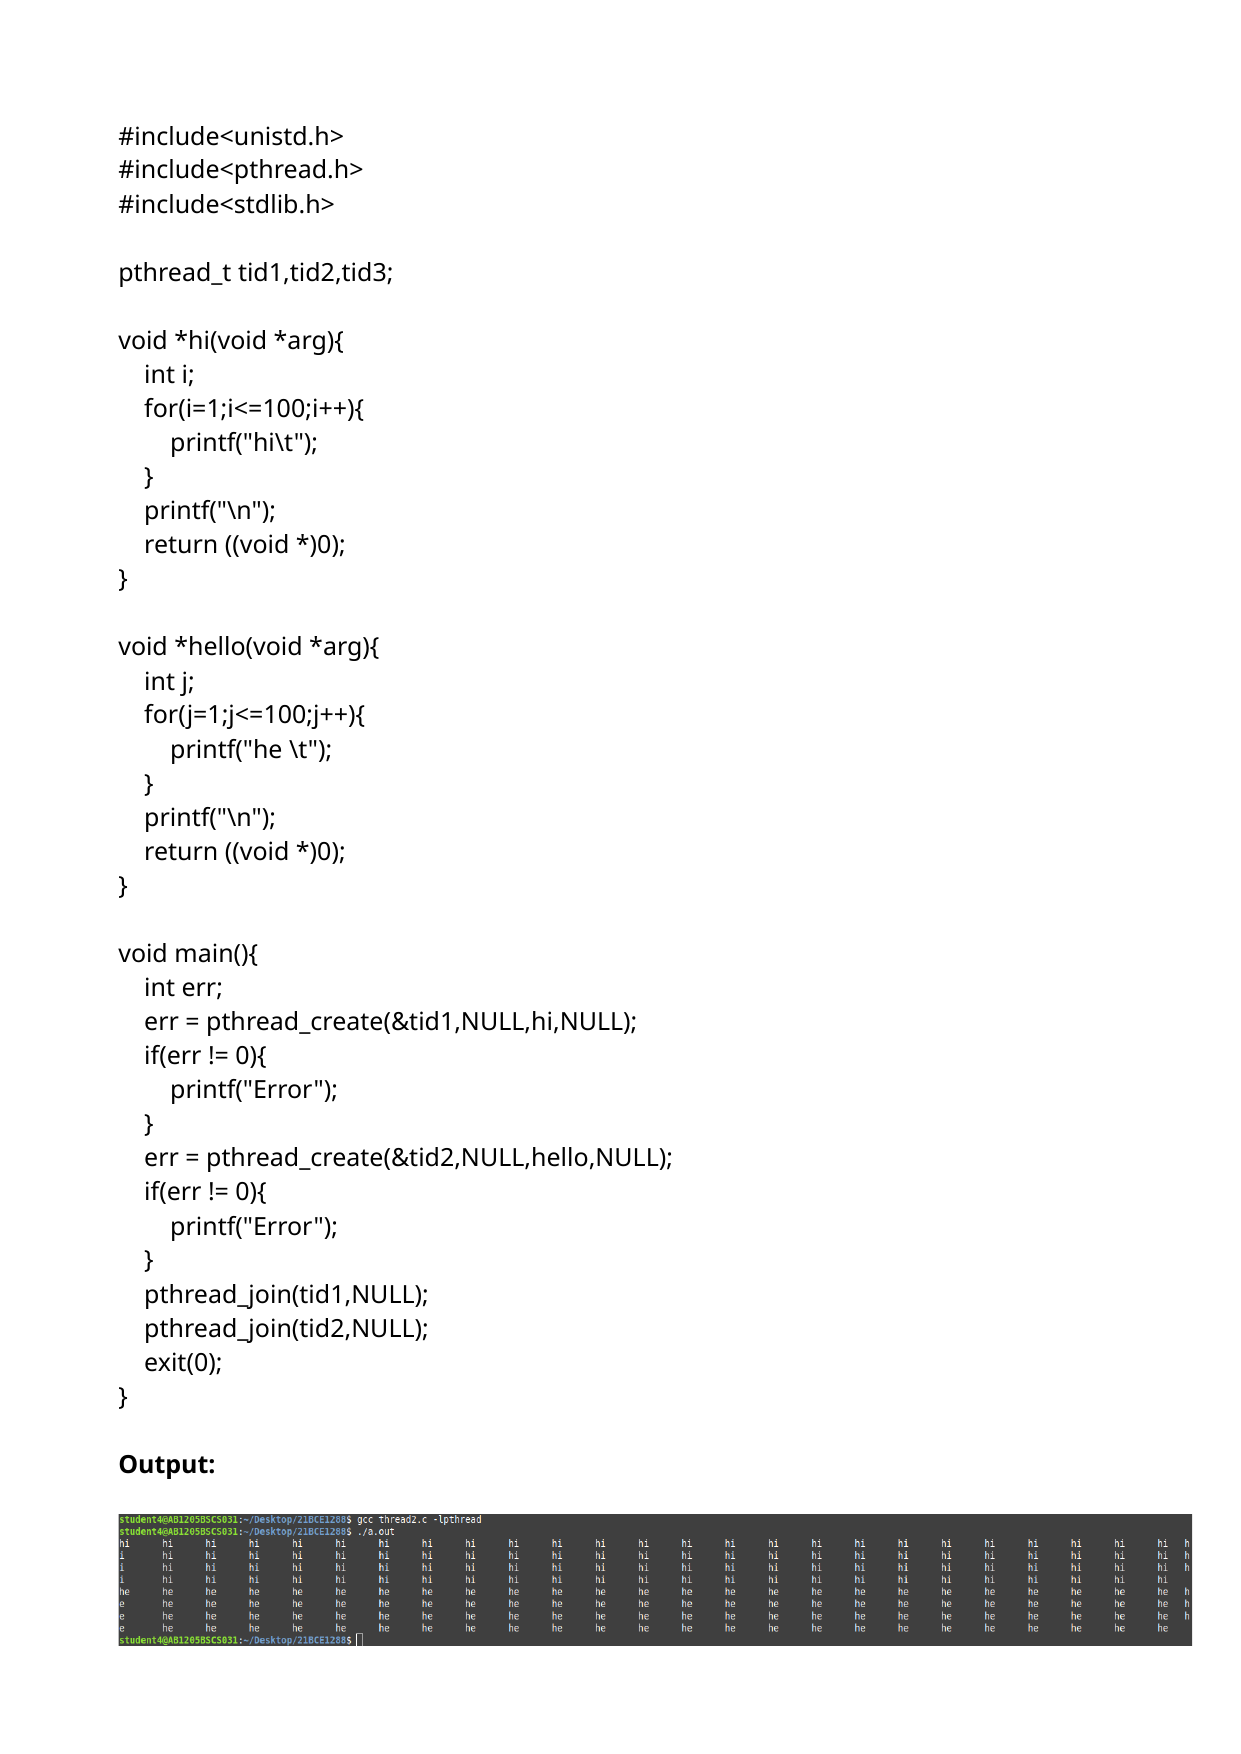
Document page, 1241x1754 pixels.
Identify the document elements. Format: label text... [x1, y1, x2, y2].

text exit(0); [118, 1344, 1122, 1378]
text pthread_t tid1,tid2,tid3; [118, 254, 1122, 288]
text int i; [118, 357, 1122, 391]
text } [118, 765, 1122, 799]
text #include<pthread.h> [118, 152, 1122, 186]
text int err; [118, 970, 1122, 1004]
text int j; [118, 663, 1122, 697]
text err = pthread_create(&tid2,NULL,hello,NULL); [118, 1140, 1122, 1174]
text } [118, 561, 1122, 595]
text printf("hi\t"); [118, 425, 1122, 459]
text printf("\n"); [118, 493, 1122, 527]
text } [118, 459, 1122, 493]
text void *hi(void *arg){ [118, 322, 1122, 357]
text Output: [118, 1447, 1122, 1481]
text printf("Error"); [118, 1208, 1122, 1242]
text } [118, 1378, 1122, 1412]
text pthread_join(tid1,NULL); [118, 1276, 1122, 1310]
picture [118, 1514, 1193, 1646]
text } [118, 1106, 1122, 1140]
text printf("\n"); [118, 799, 1122, 833]
text return ((void *)0); [118, 833, 1122, 867]
text } [118, 867, 1122, 902]
text void main(){ [118, 936, 1122, 970]
text } [118, 1242, 1122, 1276]
text #include<unistd.h> [118, 118, 1122, 152]
text printf("Error"); [118, 1072, 1122, 1106]
text if(err != 0){ [118, 1038, 1122, 1072]
text err = pthread_create(&tid1,NULL,hi,NULL); [118, 1004, 1122, 1038]
text for(i=1;i<=100;i++){ [118, 391, 1122, 425]
text if(err != 0){ [118, 1174, 1122, 1208]
text printf("he \t"); [118, 731, 1122, 765]
text pthread_join(tid2,NULL); [118, 1310, 1122, 1344]
text void *hello(void *arg){ [118, 629, 1122, 663]
text #include<stdlib.h> [118, 186, 1122, 220]
text for(j=1;j<=100;j++){ [118, 697, 1122, 731]
text return ((void *)0); [118, 527, 1122, 561]
